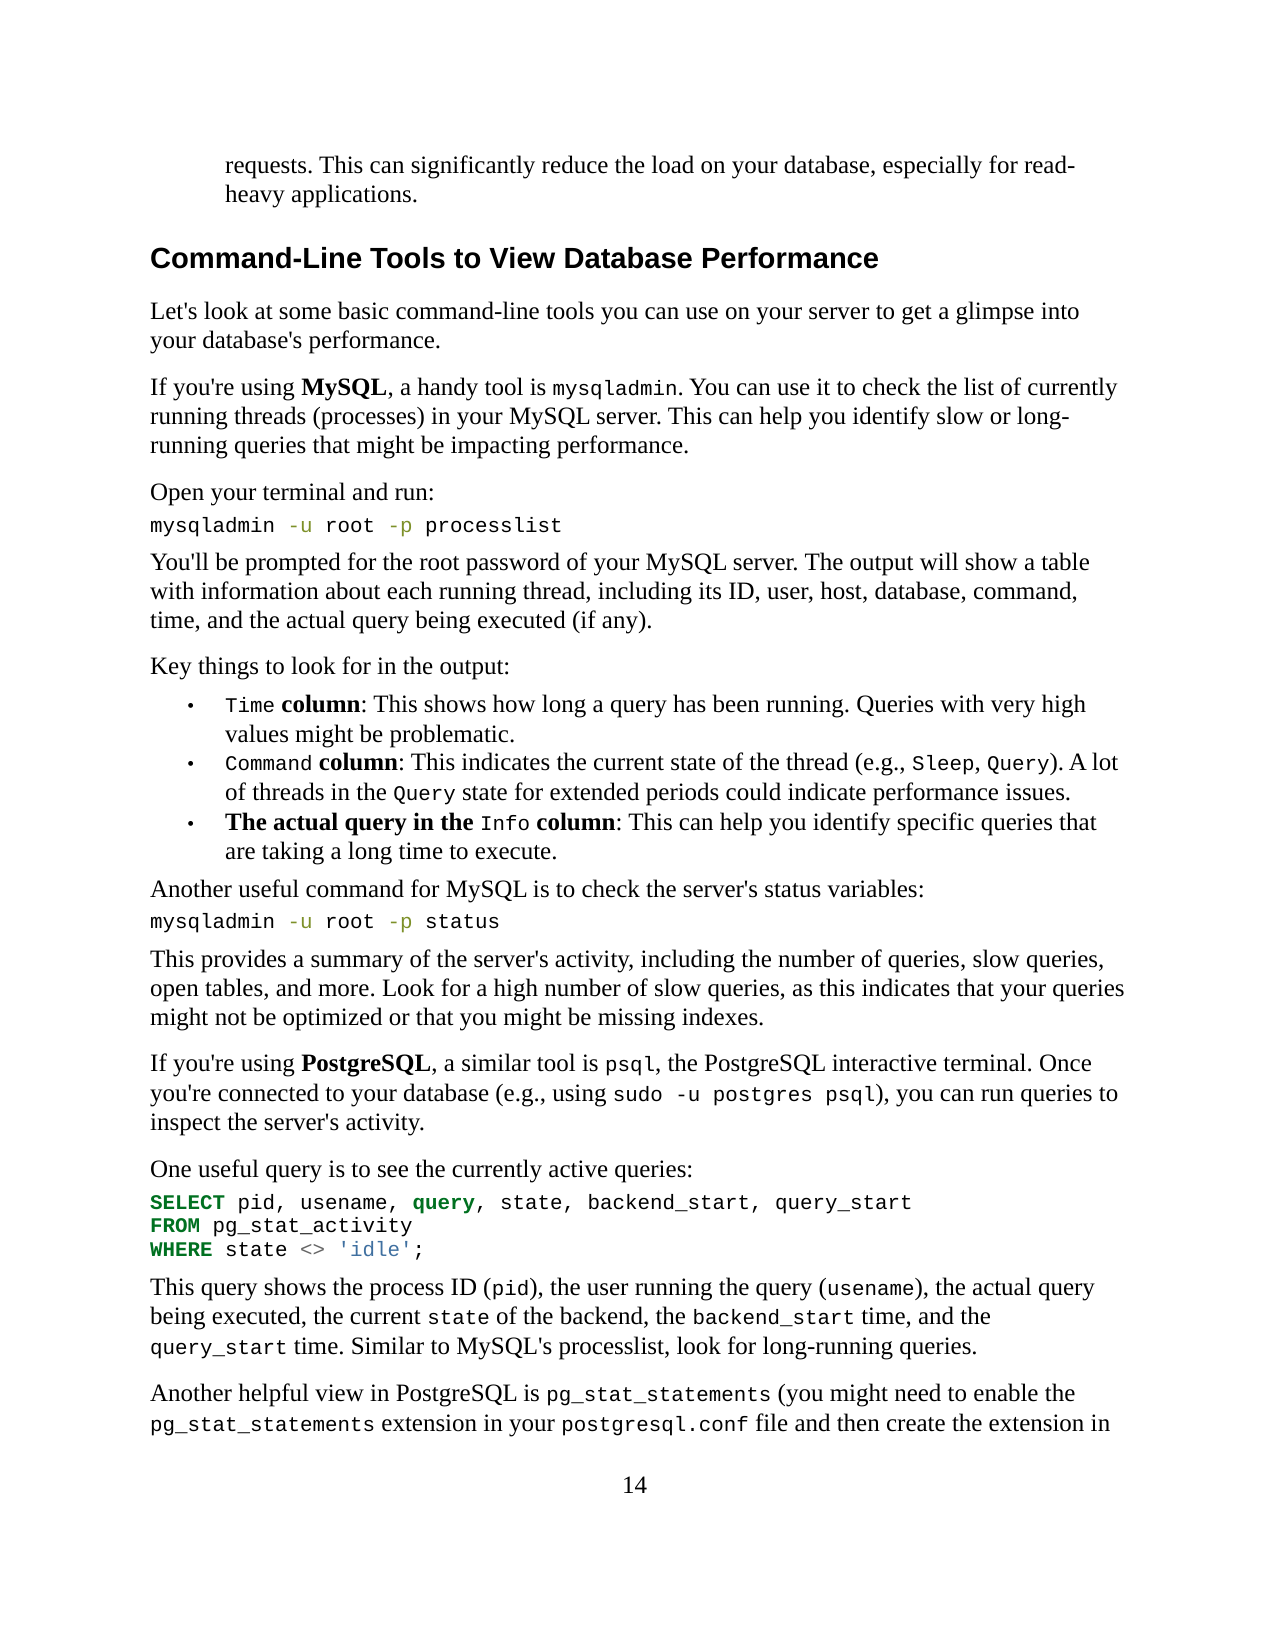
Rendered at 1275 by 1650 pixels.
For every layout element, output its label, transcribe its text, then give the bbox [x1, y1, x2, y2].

text If you're using PostgreSQL, a similar tool is psql, the PostgreSQL interactive terminal. Once you're connected to your database (e.g., using sudo -u postgres psql), you can run queries to inspect the server's activity. [150, 1048, 1125, 1136]
text mysqladmin -u root -p status [150, 912, 1125, 935]
list Command column: This indicates the current state of the thread (e.g., Sleep, Query). A lot of threads in the Query state for extended periods could indicate performance issues. [187, 747, 1125, 807]
text You'll be prompted for the root password of your MySQL server. The output will show a table with information about each running thread, including its ID, user, host, database, command, time, and the actual query being executed (if any). [150, 547, 1125, 633]
text mysqladmin -u root -p processlist [150, 514, 1125, 538]
text This provides a summary of the server's activity, including the number of queries, slow queries, open tables, and more. Look for a high number of slow queries, as this indicates that your queries might not be optimized or that you might be missing indexes. [150, 944, 1125, 1030]
subtitle Command-Line Tools to View Database Performance [150, 241, 1125, 275]
text Key things to look for in the output: [150, 651, 1125, 680]
text SELECT pid, usename, query, state, backend_start, query_start [150, 1192, 1125, 1216]
text If you're using MySQL, a handy tool is mysqladmin. You can use it to check the list of currently running threads (processes) in your MySQL server. This can help you identify slow or long-running queries that might be impacting performance. [150, 372, 1125, 459]
text Another helpful view in PostgreSQL is pg_stat_statements (you might need to enable the pg_stat_statements extension in your postgresql.conf file and then create the extension in [150, 1378, 1125, 1438]
list The actual query in the Info column: This can help you identify specific queries that are taking a long time to execute. [187, 807, 1125, 865]
list Time column: This shows how long a query has been running. Queries with very high values might be problematic. [187, 689, 1125, 747]
text One useful query is to see the currently active queries: [150, 1154, 1125, 1183]
text This query shows the process ID (pid), the user running the query (usename), the actual query being executed, the current state of the backend, the backend_start time, and the query_start time. Similar to MySQL's processlist, look for long-running queries. [150, 1272, 1125, 1361]
text FROM pg_stat_activity [150, 1216, 1125, 1239]
text Open your terminal and run: [150, 477, 1125, 506]
list requests. This can significantly reduce the load on your database, especially for read-heavy applications. [187, 150, 1125, 207]
text Let's look at some basic command-line tools you can use on your server to get a glimpse into your database's performance. [150, 296, 1125, 354]
text WHERE state <> 'idle'; [150, 1239, 1125, 1263]
text Another useful command for MySQL is to check the server's status variables: [150, 874, 1125, 903]
